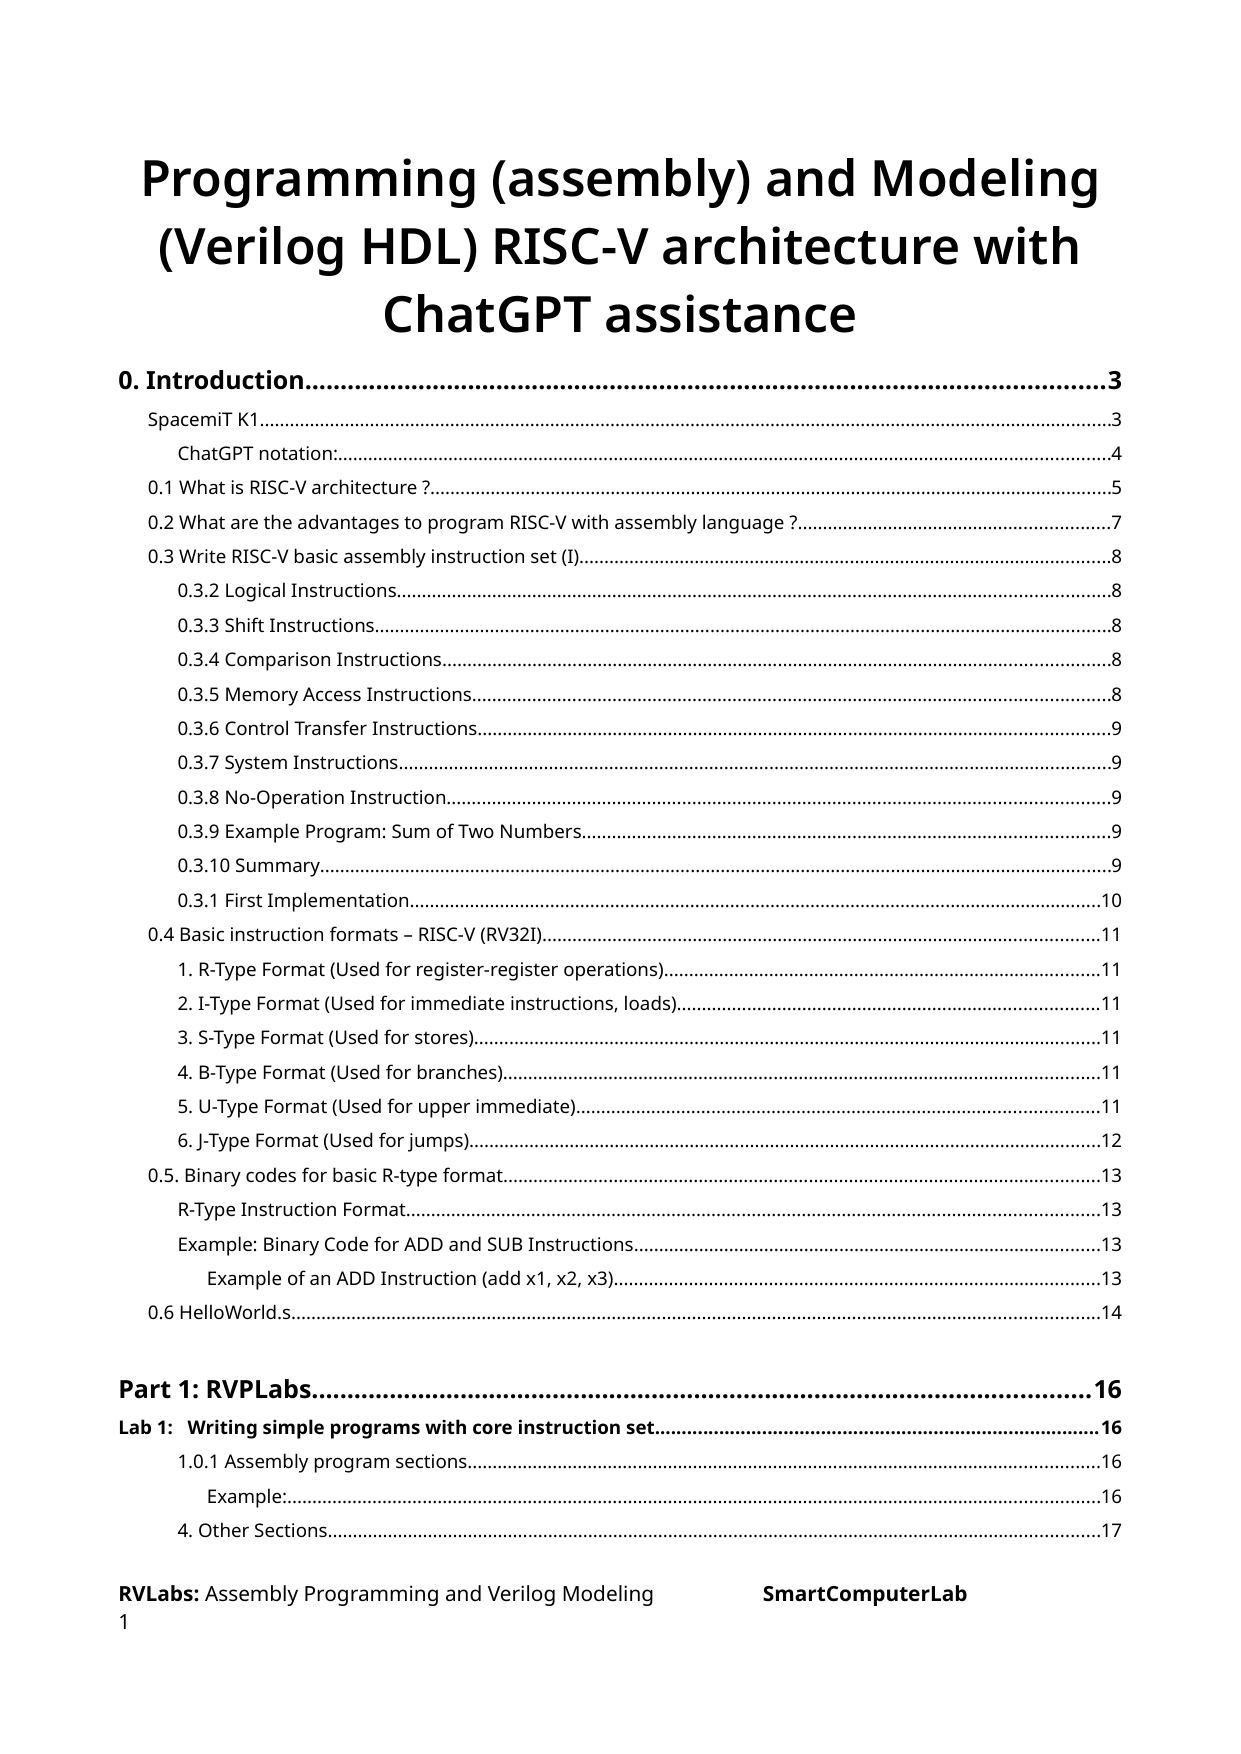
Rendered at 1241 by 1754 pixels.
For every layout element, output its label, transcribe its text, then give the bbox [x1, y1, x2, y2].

text 1. R-Type Format (Used for register-register operations) 11 [177, 956, 1122, 981]
text SpacemiT K1 3 [148, 406, 1122, 431]
text Example of an ADD Instruction (add x1, x2, x3) 13 [207, 1265, 1122, 1291]
text 1.0.1 Assembly program sections 16 [177, 1448, 1122, 1474]
text 0.2 What are the advantages to program RISC-V with assembly language ? 7 [148, 509, 1122, 534]
text 0.3.1 First Implementation 10 [177, 887, 1122, 913]
text 0.3 Write RISC-V basic assembly instruction set (I) 8 [148, 543, 1122, 569]
text Example: 16 [207, 1483, 1122, 1508]
text 0.3.8 No-Operation Instruction 9 [177, 784, 1122, 809]
text Example: Binary Code for ADD and SUB Instructions 13 [177, 1231, 1122, 1256]
text 0.3.9 Example Program: Sum of Two Numbers 9 [177, 818, 1122, 844]
text 0.3.5 Memory Access Instructions 8 [177, 681, 1122, 706]
text 2. I-Type Format (Used for immediate instructions, loads) 11 [177, 990, 1122, 1016]
text 0.3.6 Control Transfer Instructions 9 [177, 715, 1122, 741]
title Programming (assembly) and Modeling (Verilog HDL) RISC-V architecture with ChatGPT assistance [118, 143, 1122, 347]
text 0.3.10 Summary 9 [177, 853, 1122, 878]
text 0.4 Basic instruction formats – RISC-V (RV32I) 11 [148, 921, 1122, 947]
text 0.1 What is RISC-V architecture ? 5 [148, 474, 1122, 500]
text 0.3.3 Shift Instructions 8 [177, 612, 1122, 638]
text 0.3.4 Comparison Instructions 8 [177, 646, 1122, 672]
text 0.3.2 Logical Instructions 8 [177, 578, 1122, 603]
text 6. J-Type Format (Used for jumps) 12 [177, 1128, 1122, 1153]
text 0.6 HelloWorld.s 14 [148, 1299, 1122, 1325]
text 4. Other Sections 17 [177, 1517, 1122, 1543]
text 5. U-Type Format (Used for upper immediate) 11 [177, 1093, 1122, 1119]
text ChatGPT notation: 4 [177, 440, 1122, 466]
text Part 1: RVPLabs 16 [118, 1371, 1122, 1405]
text 0.5. Binary codes for basic R-type format 13 [148, 1162, 1122, 1188]
text R-Type Instruction Format 13 [177, 1196, 1122, 1222]
text 0. Introduction 3 [118, 363, 1122, 397]
text 0.3.7 System Instructions 9 [177, 749, 1122, 775]
text Lab 1: Writing simple programs with core instruction set 16 [118, 1414, 1122, 1440]
text 4. B-Type Format (Used for branches) 11 [177, 1059, 1122, 1084]
text 3. S-Type Format (Used for stores) 11 [177, 1024, 1122, 1050]
